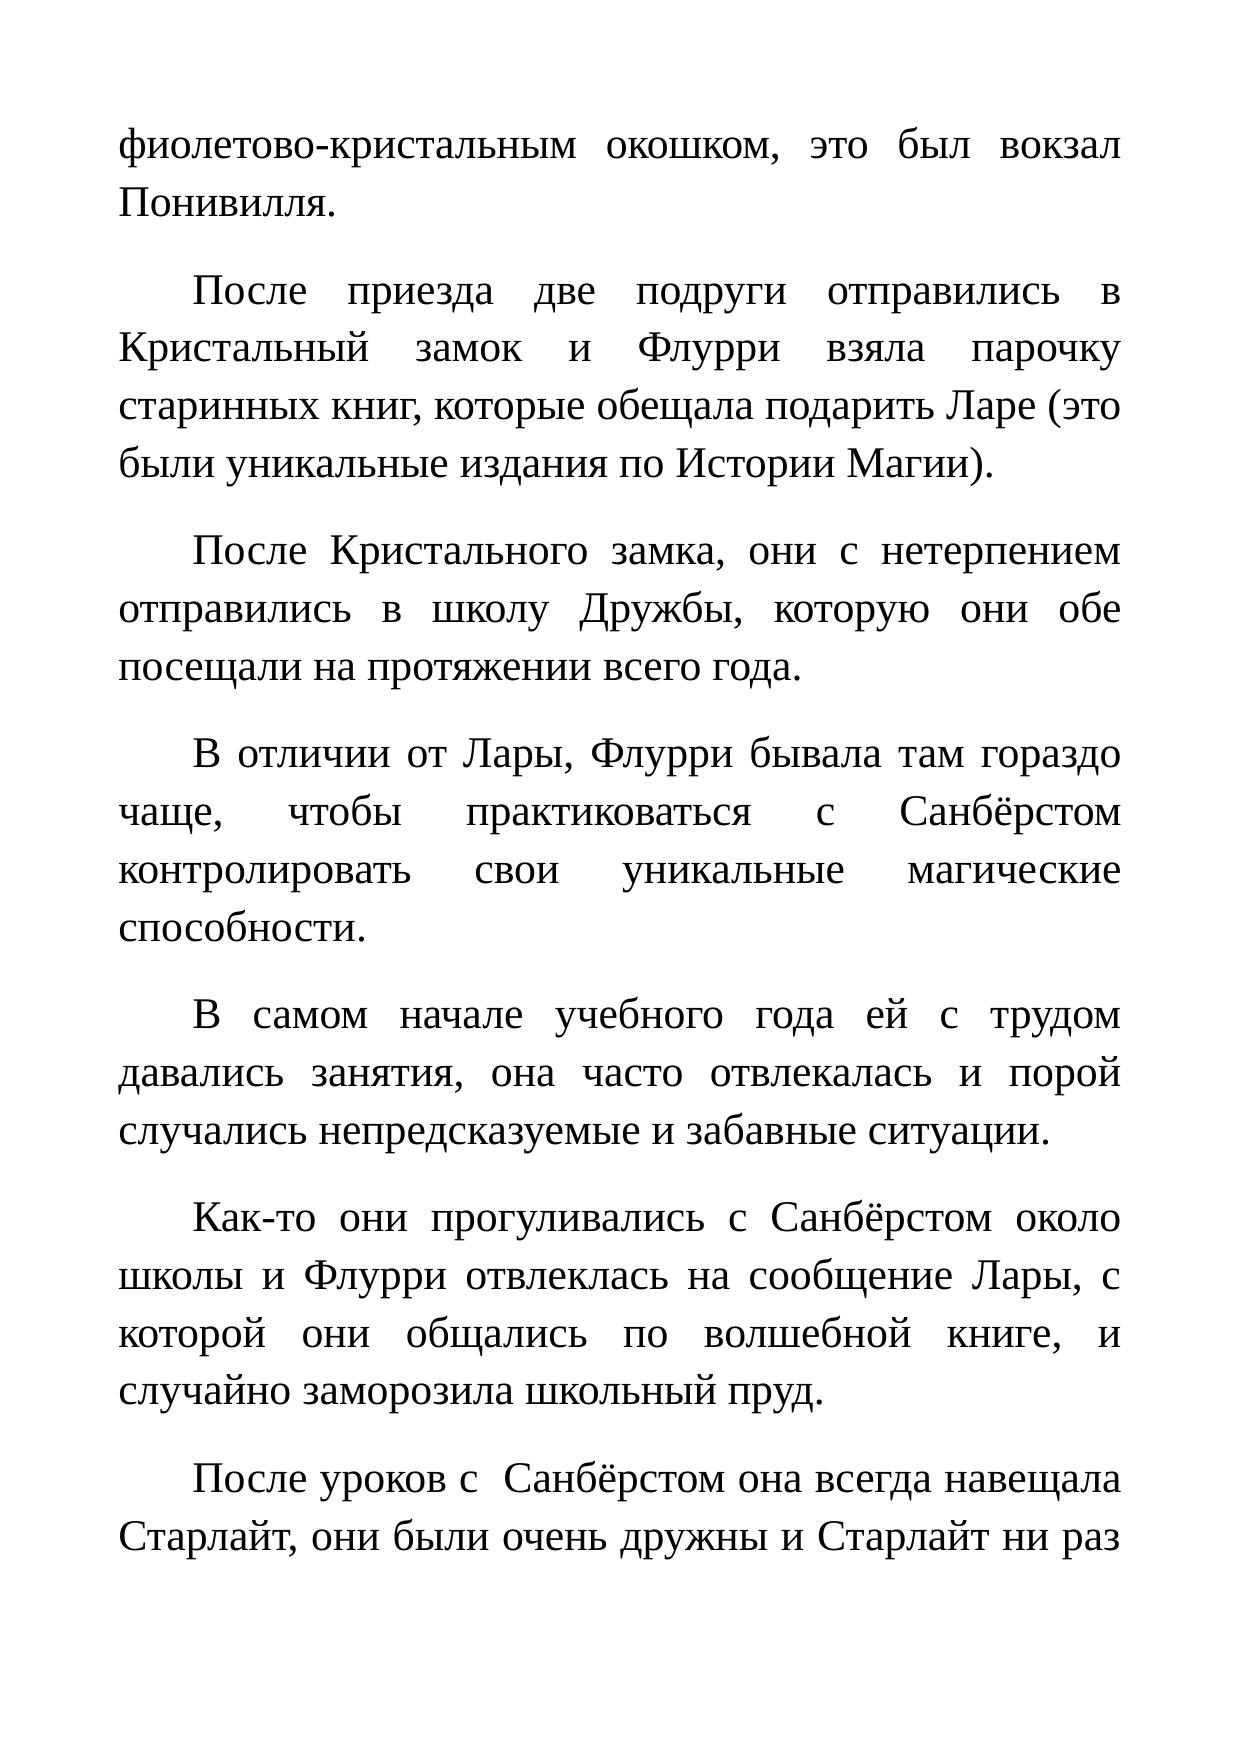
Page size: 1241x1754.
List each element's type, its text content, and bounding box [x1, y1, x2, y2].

text После уроков с Санбёрстом она всегда навещала Старлайт, они были очень дружны и Старлайт ни раз [118, 1451, 1122, 1559]
text После Кристального замка, они с нетерпением отправились в школу Дружбы, которую они обе посещали на протяжении всего года. [118, 524, 1122, 690]
text фиолетово-кристальным окошком, это был вокзал Понивилля. [118, 118, 1122, 226]
text В самом начале учебного года ей с трудом давались занятия, она часто отвлекалась и порой случались непредсказуемые и забавные ситуации. [118, 988, 1122, 1153]
text Как-то они прогуливались с Санбёрстом около школы и Флурри отвлеклась на сообщение Лары, с которой они общались по волшебной книге, и случайно заморозила школьный пруд. [118, 1191, 1122, 1414]
text В отличии от Лары, Флурри бывала там гораздо чаще, чтобы практиковаться с Санбёрстом контролировать свои уникальные магические способности. [118, 727, 1122, 951]
text После приезда две подруги отправились в Кристальный замок и Флурри взяла парочку старинных книг, которые обещала подарить Ларе (это были уникальные издания по Истории Магии). [118, 263, 1122, 487]
